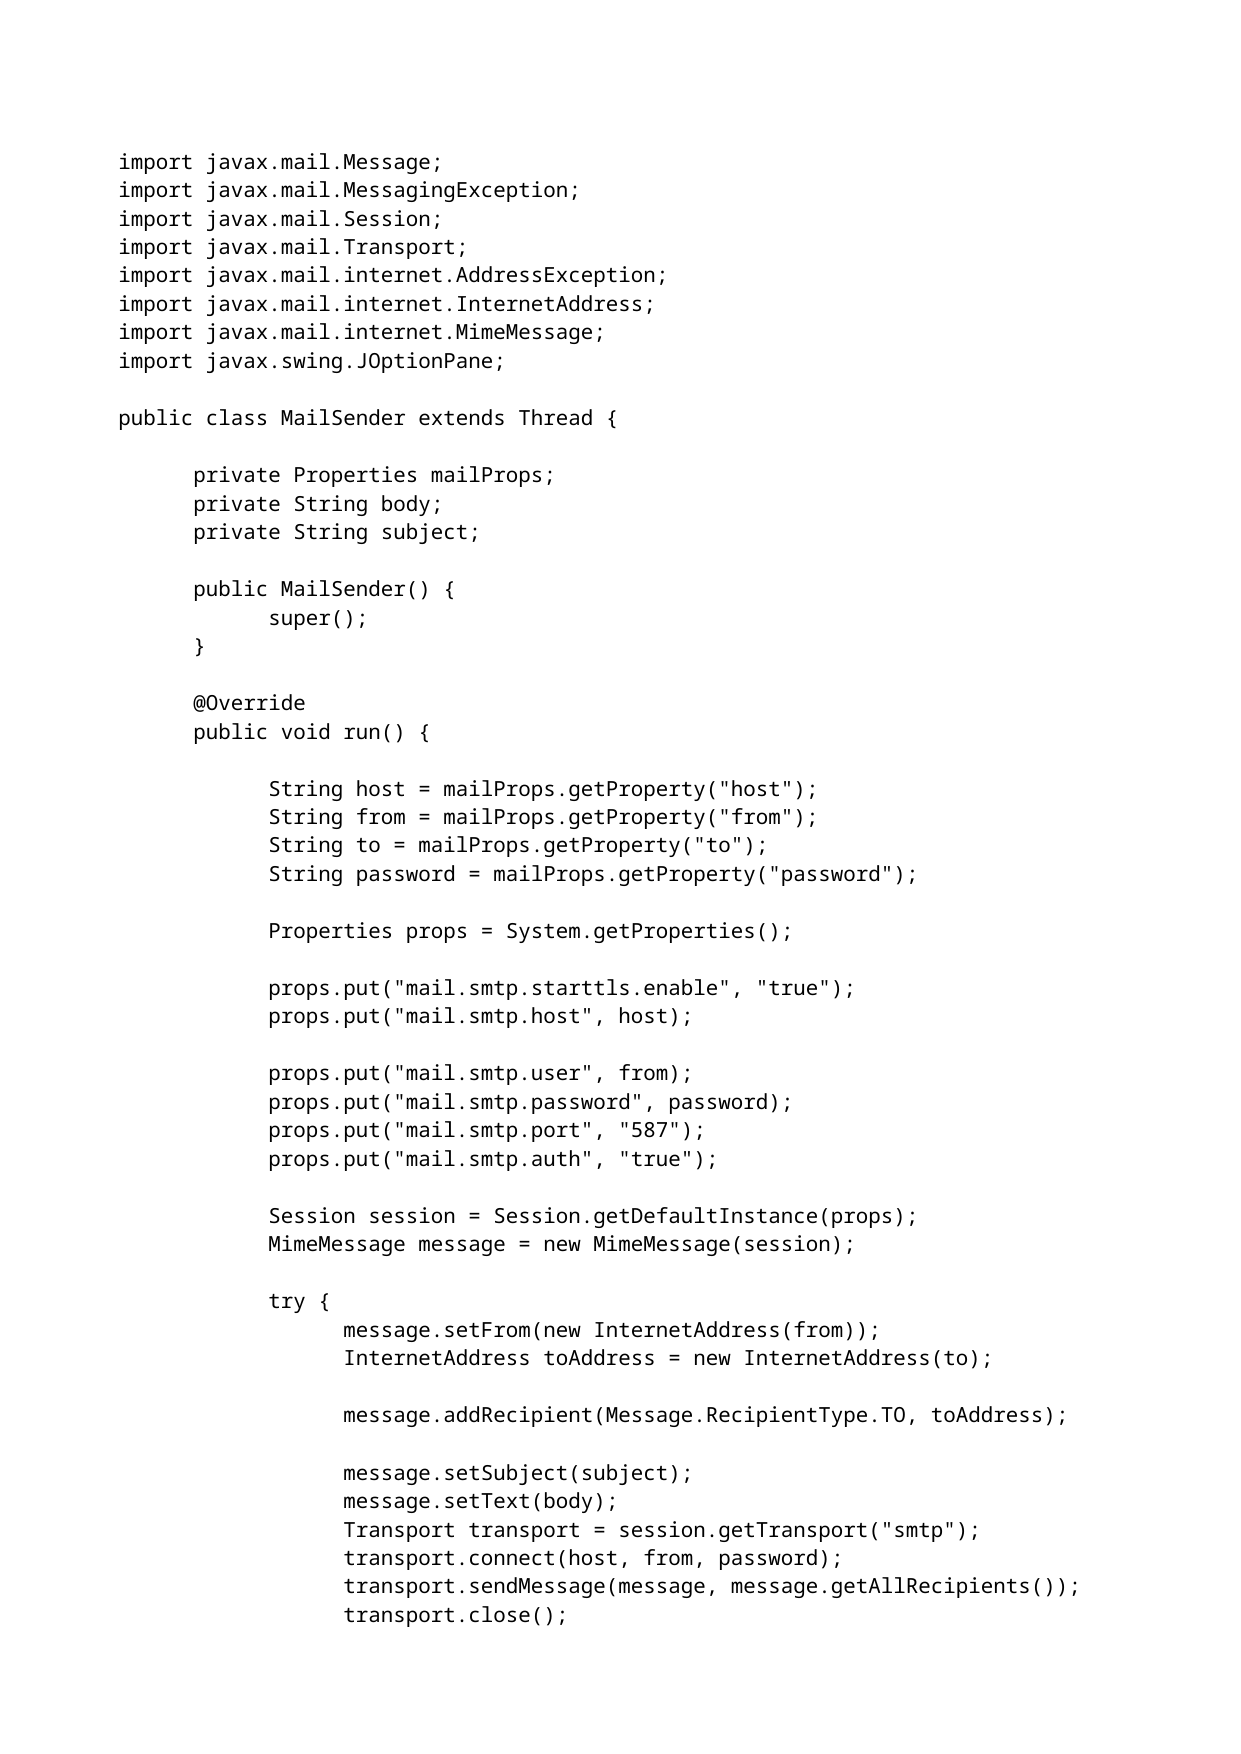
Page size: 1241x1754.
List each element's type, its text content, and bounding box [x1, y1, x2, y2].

text props.put("mail.smtp.starttls.enable", "true"); [118, 973, 1122, 1002]
text props.put("mail.smtp.password", password); [118, 1087, 1122, 1115]
text message.setFrom(new InternetAddress(from)); [118, 1315, 1122, 1343]
text private String subject; [118, 517, 1122, 546]
text Session session = Session.getDefaultInstance(props); [118, 1201, 1122, 1229]
text transport.sendMessage(message, message.getAllRecipients()); [118, 1572, 1122, 1600]
text String to = mailProps.getProperty("to"); [118, 831, 1122, 859]
text import javax.mail.internet.AddressException; [118, 261, 1122, 289]
text public void run() { [118, 717, 1122, 745]
text import javax.mail.internet.InternetAddress; [118, 289, 1122, 317]
text import javax.mail.Transport; [118, 232, 1122, 261]
text public class MailSender extends Thread { [118, 403, 1122, 432]
text private String body; [118, 489, 1122, 517]
text transport.connect(host, from, password); [118, 1543, 1122, 1572]
text import javax.mail.internet.MimeMessage; [118, 317, 1122, 346]
text Properties props = System.getProperties(); [118, 916, 1122, 945]
text message.setSubject(subject); [118, 1458, 1122, 1486]
text transport.close(); [118, 1600, 1122, 1628]
text @Override [118, 688, 1122, 717]
text private Properties mailProps; [118, 460, 1122, 489]
text import javax.swing.JOptionPane; [118, 346, 1122, 374]
text String host = mailProps.getProperty("host"); [118, 774, 1122, 802]
text public MailSender() { [118, 574, 1122, 603]
text props.put("mail.smtp.user", from); [118, 1058, 1122, 1087]
text import javax.mail.Message; [118, 147, 1122, 175]
text props.put("mail.smtp.host", host); [118, 1002, 1122, 1030]
text } [118, 631, 1122, 660]
text Transport transport = session.getTransport("smtp"); [118, 1515, 1122, 1543]
text try { [118, 1287, 1122, 1315]
text String password = mailProps.getProperty("password"); [118, 859, 1122, 887]
text super(); [118, 603, 1122, 631]
text import javax.mail.Session; [118, 204, 1122, 232]
text InternetAddress toAddress = new InternetAddress(to); [118, 1343, 1122, 1372]
text MimeMessage message = new MimeMessage(session); [118, 1229, 1122, 1258]
text props.put("mail.smtp.port", "587"); [118, 1115, 1122, 1144]
text message.addRecipient(Message.RecipientType.TO, toAddress); [118, 1401, 1122, 1429]
text import javax.mail.MessagingException; [118, 175, 1122, 204]
text String from = mailProps.getProperty("from"); [118, 802, 1122, 831]
text message.setText(body); [118, 1486, 1122, 1515]
text props.put("mail.smtp.auth", "true"); [118, 1144, 1122, 1172]
